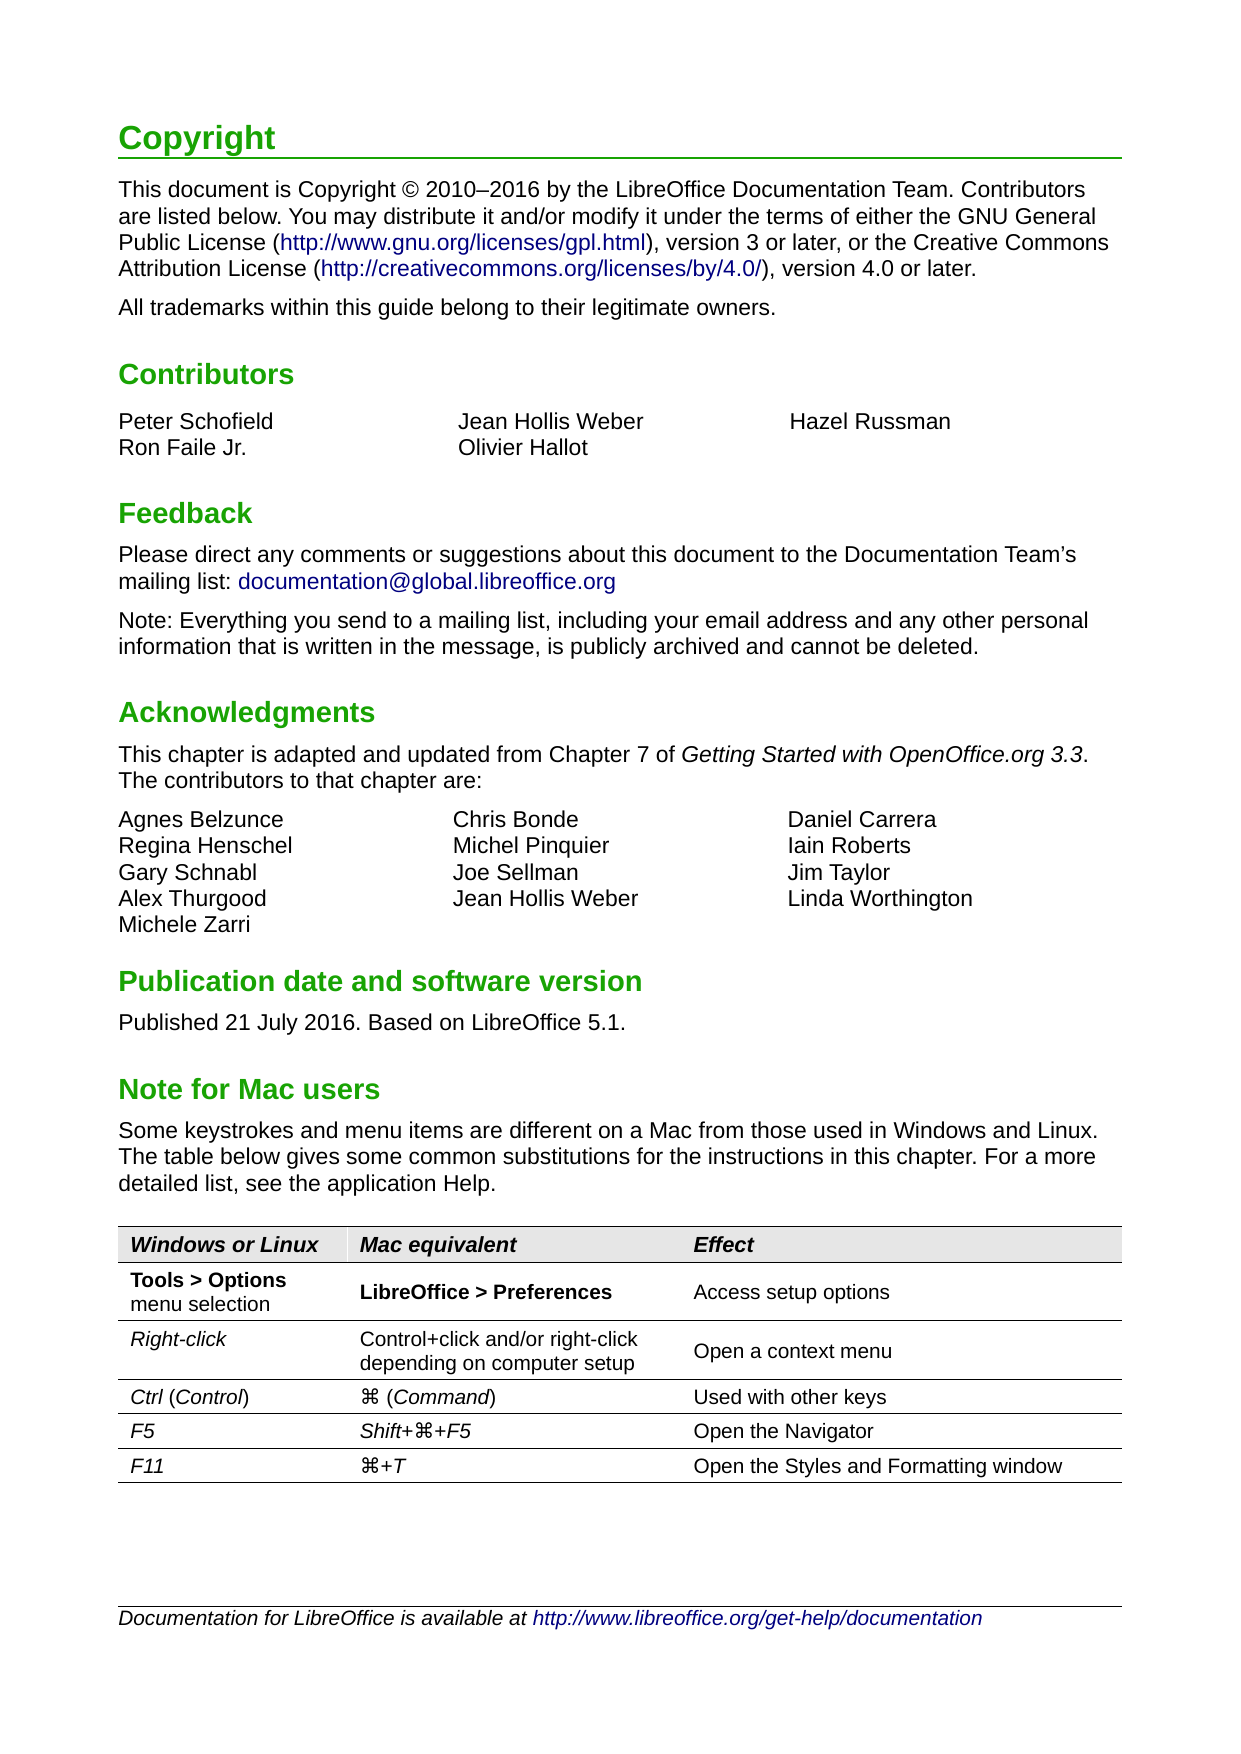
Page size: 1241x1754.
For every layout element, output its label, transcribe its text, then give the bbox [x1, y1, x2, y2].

table_cell Open the Styles and Formatting window [681, 1449, 1122, 1482]
table_cell Jim Taylor [788, 859, 1122, 885]
table_cell Michele Zarri [118, 911, 453, 940]
table_header Mac equivalent [348, 1227, 681, 1262]
table_cell Control+click and/or right-click depending on computer setup [348, 1321, 681, 1379]
table_header Effect [681, 1227, 1122, 1262]
subtitle Feedback [118, 496, 1122, 530]
table_cell Tools > Options menu selection [118, 1263, 347, 1320]
table_cell Open the Navigator [681, 1414, 1122, 1448]
table_cell Linda Worthington [788, 885, 1122, 911]
subtitle Contributors [118, 357, 1122, 390]
table_cell Jean Hollis Weber [453, 885, 787, 911]
table_cell Gary Schnabl [118, 859, 453, 885]
table_header Windows or Linux [118, 1227, 347, 1262]
table_cell ⌘ (Command) [348, 1380, 681, 1413]
table_header Daniel Carrera [788, 806, 1122, 832]
table_header Jean Hollis Weber [458, 408, 789, 434]
table_cell Open a context menu [681, 1321, 1122, 1379]
table_cell Alex Thurgood [118, 885, 453, 911]
table_cell Shift+⌘+F5 [348, 1414, 681, 1448]
table_cell F11 [118, 1449, 347, 1482]
table_cell [789, 434, 1122, 461]
text All trademarks within this guide belong to their legitimate owners. [118, 294, 1122, 321]
table_header Chris Bonde [453, 806, 787, 832]
table_cell Access setup options [681, 1263, 1122, 1320]
table_cell Used with other keys [681, 1380, 1122, 1413]
text Some keystrokes and menu items are different on a Mac from those used in Windows and Linux. The table below gives some common substitutions for the instructions in this chapter. For a more detailed list, see the application Help. [118, 1117, 1122, 1196]
table_cell Michel Pinquier [453, 833, 787, 859]
table_cell [788, 911, 1122, 940]
table_cell Right-click [118, 1321, 347, 1379]
table_header Agnes Belzunce [118, 806, 453, 832]
table_cell Olivier Hallot [458, 434, 789, 461]
table_cell F5 [118, 1414, 347, 1448]
text Published 21 July 2016. Based on LibreOffice 5.1. [118, 1009, 1122, 1036]
text Note: Everything you send to a mailing list, including your email address and any other personal information that is written in the message, is publicly archived and cannot be deleted. [118, 607, 1122, 659]
subtitle Note for Mac users [118, 1072, 1122, 1105]
table_cell [453, 911, 787, 940]
subtitle Acknowledgments [118, 696, 1122, 729]
text This chapter is adapted and updated from Chapter 7 of Getting Started with OpenOffice.org 3.3. The contributors to that chapter are: [118, 741, 1122, 793]
subtitle Publication date and software version [118, 964, 1122, 997]
table_cell Ctrl (Control) [118, 1380, 347, 1413]
table_cell LibreOffice > Preferences [348, 1263, 681, 1320]
text This document is Copyright © 2010–2016 by the LibreOffice Documentation Team. Contributors are listed below. You may distribute it and/or modify it under the terms of either the GNU General Public License (http://www.gnu.org/licenses/gpl.html), version 3 or later, or the Creative Commons Attribution License (http://creativecommons.org/licenses/by/4.0/), version 4.0 or later. [118, 176, 1122, 282]
table_cell Ron Faile Jr. [118, 434, 458, 461]
table_cell Regina Henschel [118, 833, 453, 859]
table_header Peter Schofield [118, 408, 458, 434]
table_header Hazel Russman [789, 408, 1122, 434]
table_cell Iain Roberts [788, 833, 1122, 859]
text Please direct any comments or suggestions about this document to the Documentation Team’s mailing list: documentation@global.libreoffice.org [118, 541, 1122, 594]
table_cell ⌘+T [348, 1449, 681, 1482]
subtitle Copyright [118, 118, 1122, 157]
table_cell Joe Sellman [453, 859, 787, 885]
